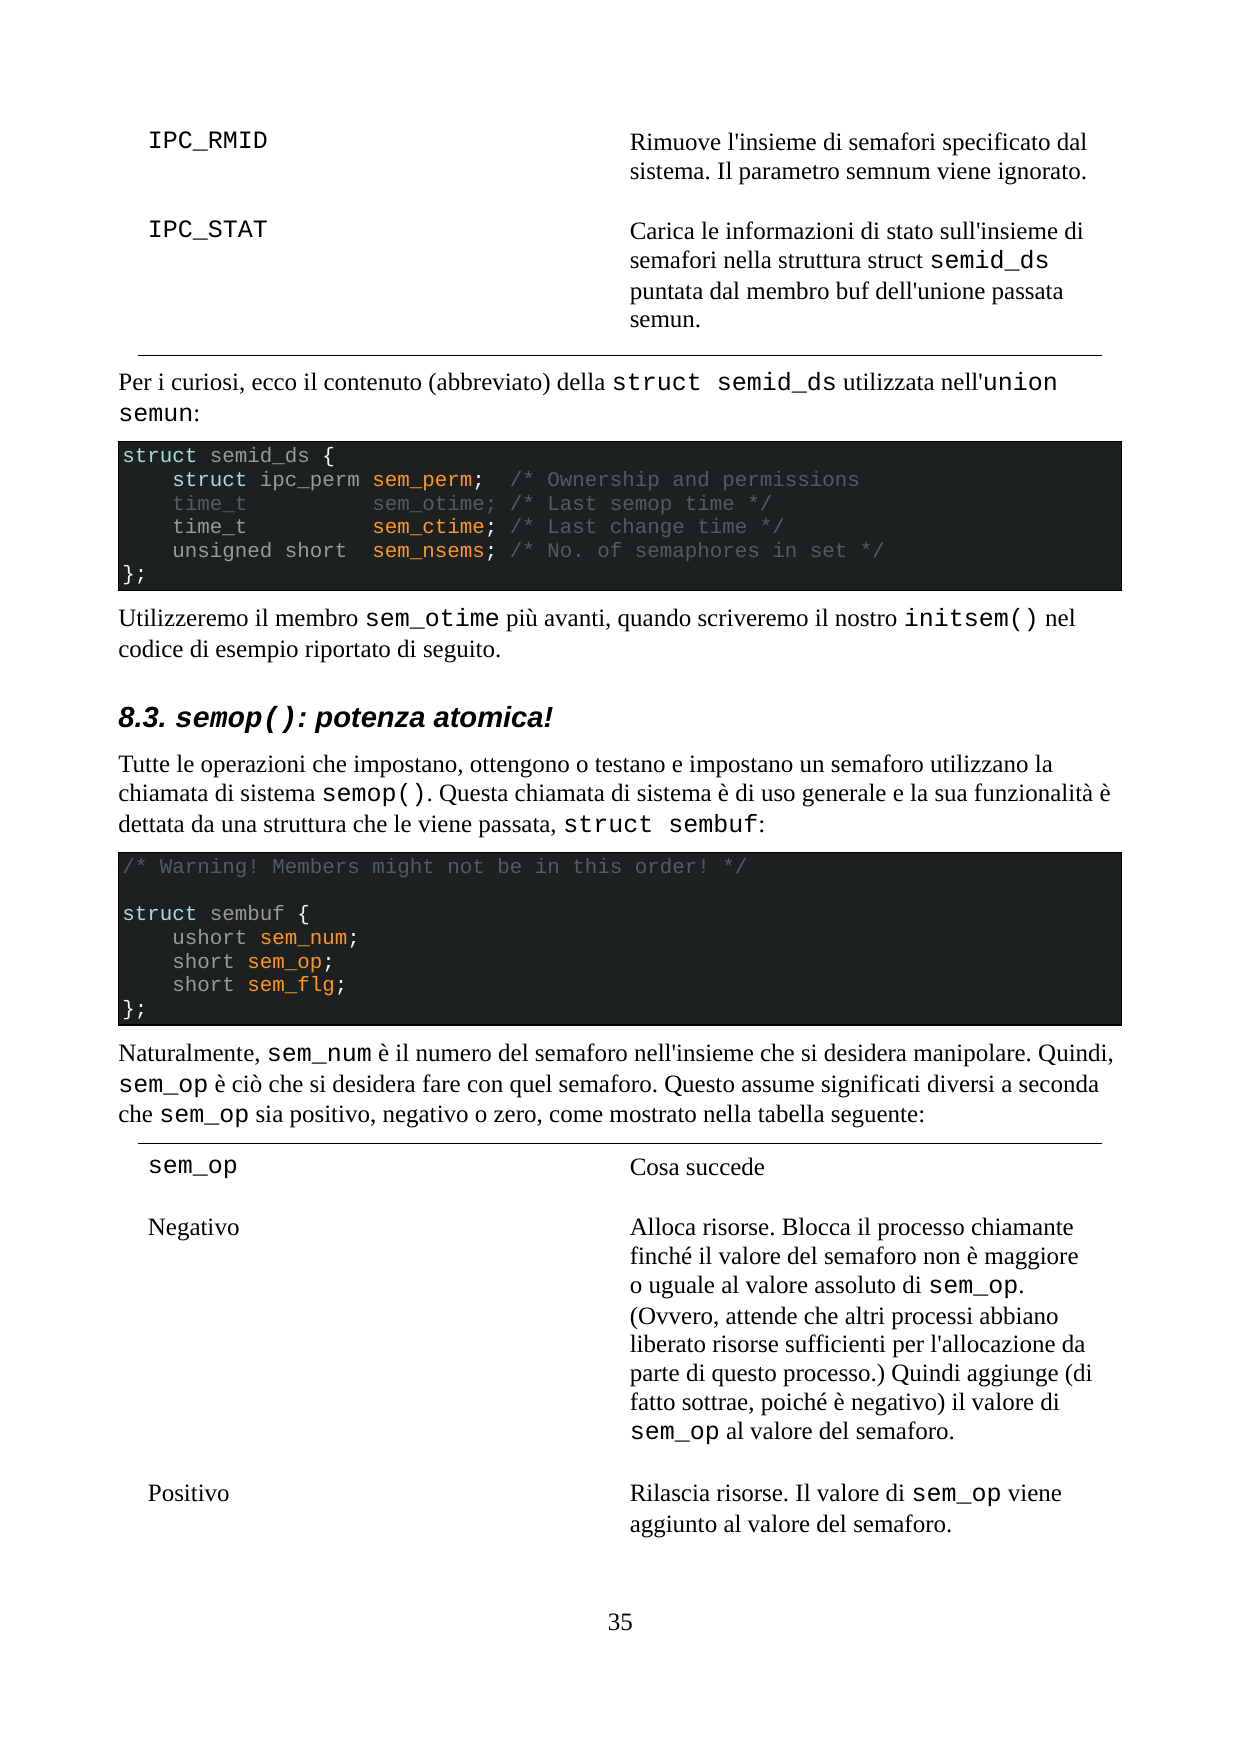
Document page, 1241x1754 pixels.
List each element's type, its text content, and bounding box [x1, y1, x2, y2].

text Tutte le operazioni che impostano, ottengono o testano e impostano un semaforo utilizzano la chiamata di sistema semop(). Questa chiamata di sistema è di uso generale e la sua funzionalità è dettata da una struttura che le viene passata, struct sembuf: [118, 749, 1122, 839]
table_cell Negativo [138, 1203, 620, 1468]
text short sem_flg; [119, 970, 1121, 994]
text struct ipc_perm sem_perm; /* Ownership and permissions [119, 465, 1121, 488]
table_cell Alloca risorse. Blocca il processo chiamante finché il valore del semaforo non è maggiore o uguale al valore assoluto di sem_op. (Ovvero, attende che altri processi abbiano liberato risorse sufficienti per l'allocazione da parte di questo processo.) Quindi aggiunge (di fatto sottrae, poiché è negativo) il valore di sem_op al valore del semaforo. [620, 1203, 1102, 1468]
table_cell Positivo [138, 1469, 620, 1559]
text time_t sem_otime; /* Last semop time */ [119, 488, 1121, 512]
text short sem_op; [119, 947, 1121, 970]
text struct semid_ds { [119, 442, 1121, 465]
table_cell Rimuove l'insieme di semafori specificato dal sistema. Il parametro semnum viene ignorato. [620, 118, 1102, 207]
text struct sembuf { [119, 899, 1121, 923]
text }; [119, 994, 1121, 1024]
subtitle semop(): potenza atomica! [118, 701, 1122, 737]
table_cell Rilascia risorse. Il valore di sem_op viene aggiunto al valore del semaforo. [620, 1469, 1102, 1559]
text }; [119, 559, 1121, 590]
table_cell IPC_STAT [138, 207, 620, 355]
text /* Warning! Members might not be in this order! */ [119, 853, 1121, 876]
text unsigned short sem_nsems; /* No. of semaphores in set */ [119, 536, 1121, 559]
text time_t sem_ctime; /* Last change time */ [119, 512, 1121, 536]
table_header sem_op [138, 1144, 620, 1203]
text Utilizzeremo il membro sem_otime più avanti, quando scriveremo il nostro initsem() nel codice di esempio riportato di seguito. [118, 603, 1122, 663]
text Naturalmente, sem_num è il numero del semaforo nell'insieme che si desidera manipolare. Quindi, sem_op è ciò che si desidera fare con quel semaforo. Questo assume significati diversi a seconda che sem_op sia positivo, negativo o zero, come mostrato nella tabella seguente: [118, 1038, 1122, 1130]
table_cell Carica le informazioni di stato sull'insieme di semafori nella struttura struct semid_ds puntata dal membro buf dell'unione passata semun. [620, 207, 1102, 355]
table_cell IPC_RMID [138, 118, 620, 207]
text Per i curiosi, ecco il contenuto (abbreviato) della struct semid_ds utilizzata nell'union semun: [118, 367, 1122, 429]
table_header Cosa succede [620, 1144, 1102, 1203]
text ushort sem_num; [119, 923, 1121, 947]
